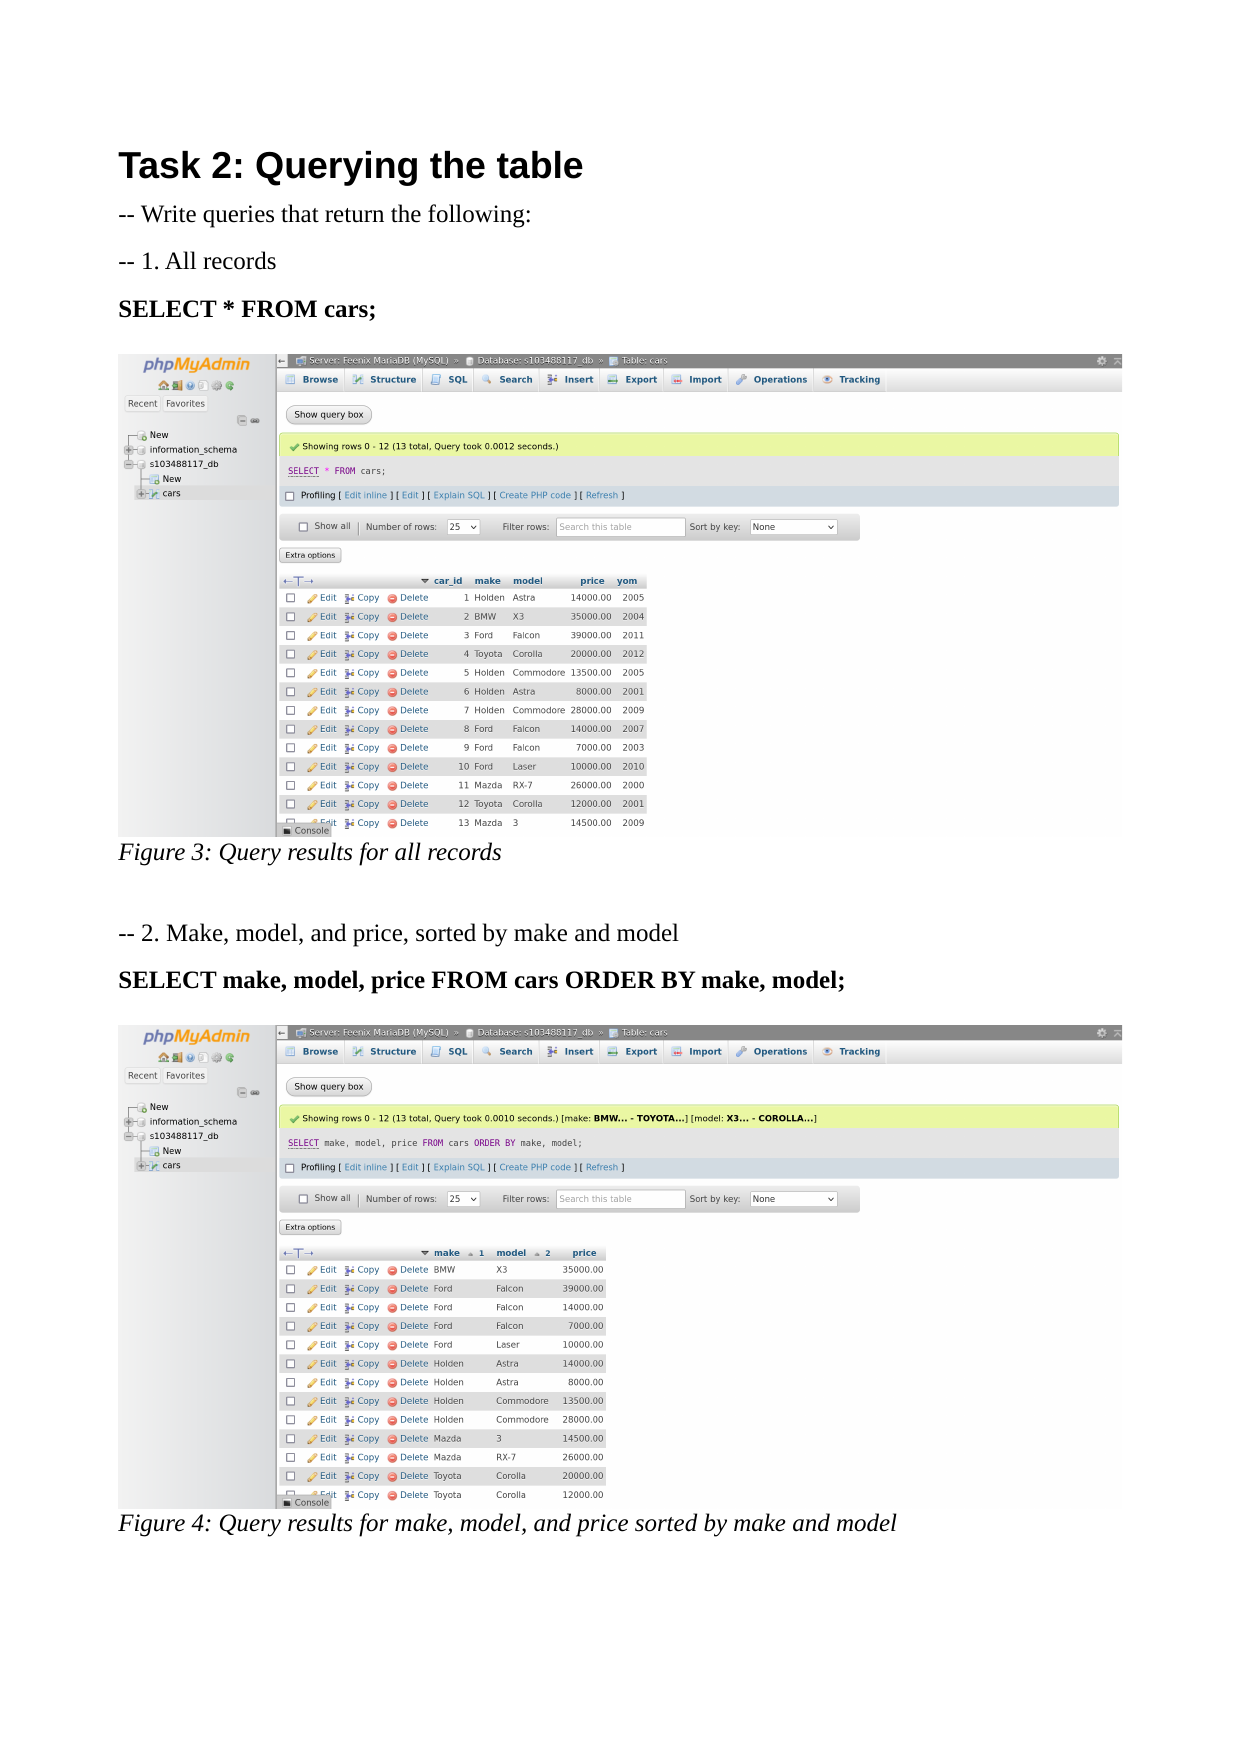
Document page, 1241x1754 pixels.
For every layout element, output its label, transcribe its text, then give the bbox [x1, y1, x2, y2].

picture [118, 354, 1123, 837]
subtitle Task 2: Querying the table [118, 143, 1122, 186]
text -- 1. All records [118, 246, 1122, 275]
text -- 2. Make, model, and price, sorted by make and model [118, 918, 1122, 946]
text Figure 4: Query results for make, model, and price sorted by make and model [118, 1509, 1122, 1537]
picture [118, 1025, 1123, 1509]
text SELECT * FROM cars; [118, 294, 1122, 323]
text SELECT make, model, price FROM cars ORDER BY make, model; [118, 965, 1122, 994]
text Figure 3: Query results for all records [118, 837, 1122, 866]
text -- Write queries that return the following: [118, 199, 1122, 227]
